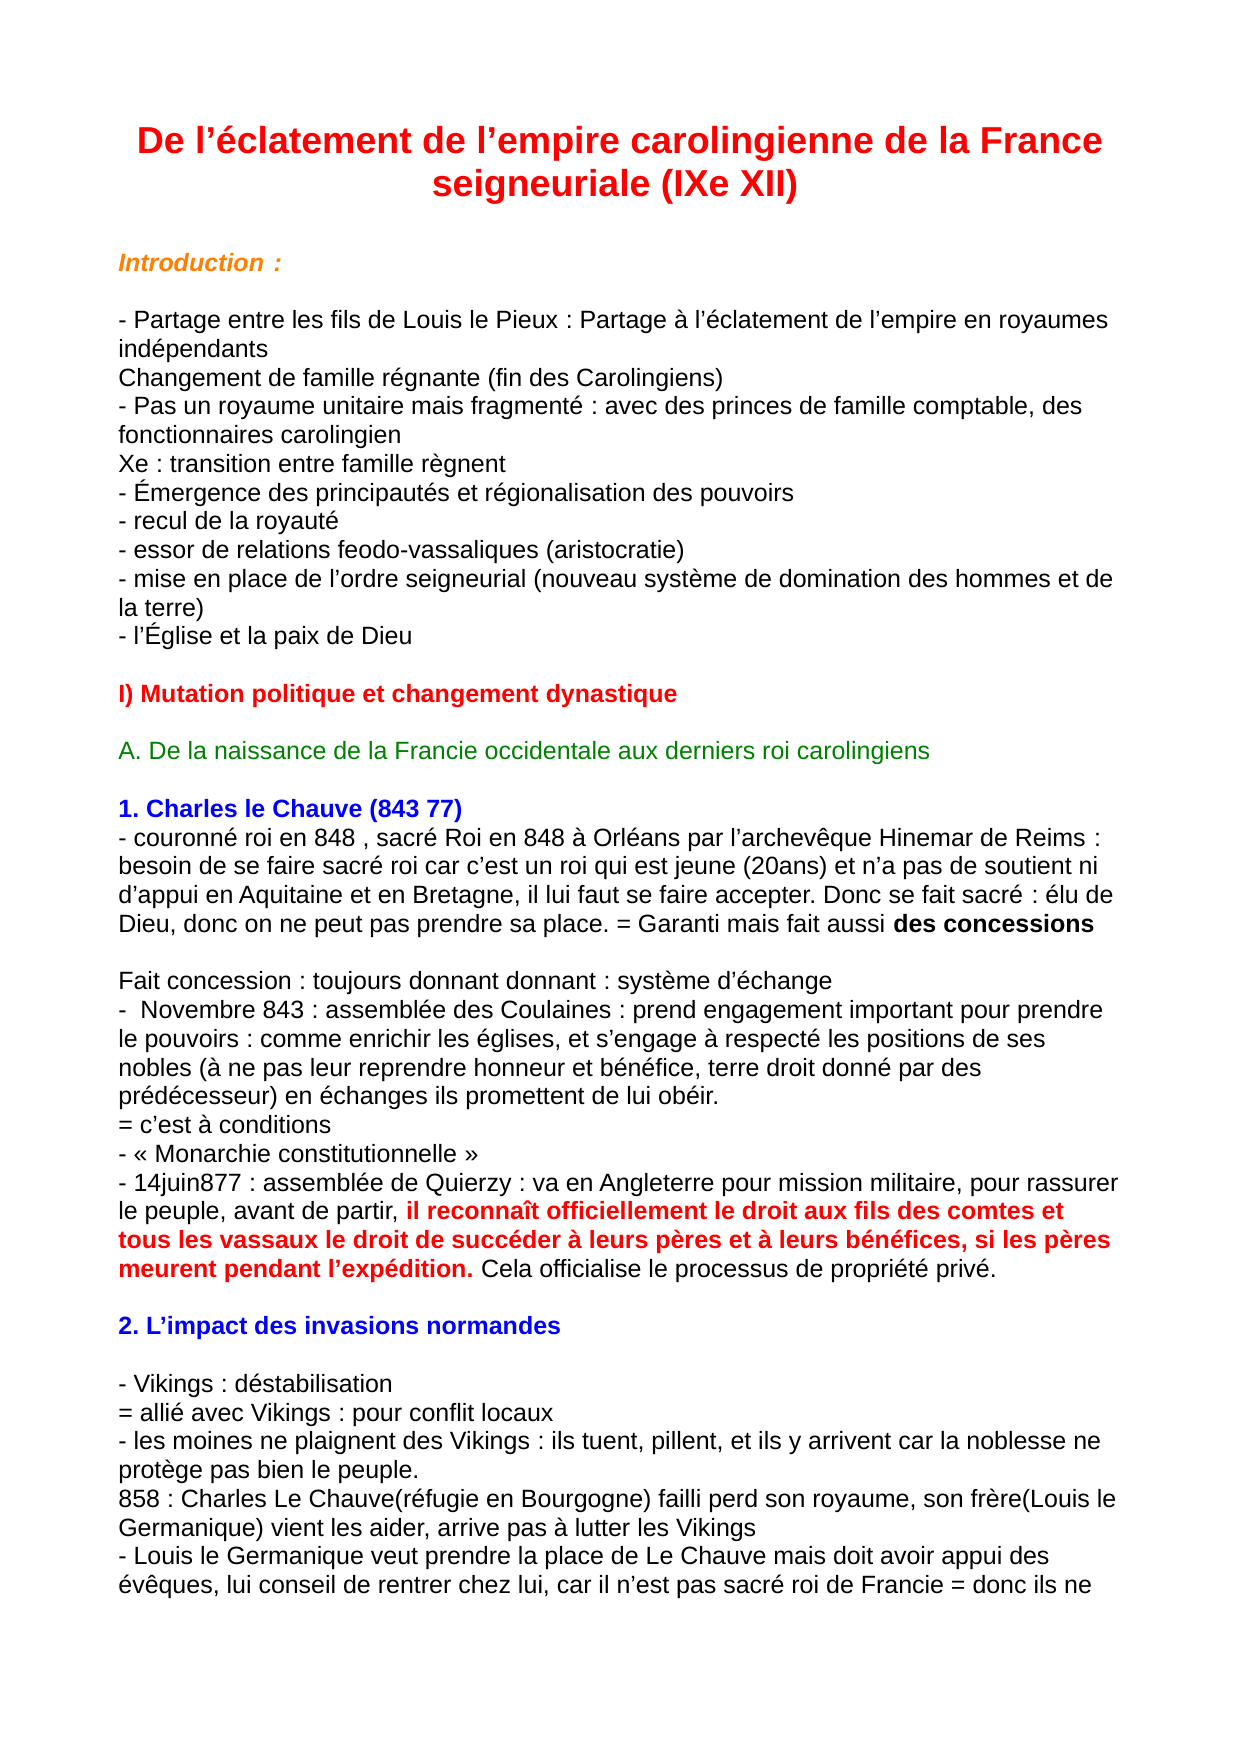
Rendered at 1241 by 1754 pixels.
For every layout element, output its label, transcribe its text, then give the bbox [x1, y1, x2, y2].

text - « Monarchie constitutionnelle » [118, 1139, 1122, 1167]
text - Partage entre les fils de Louis le Pieux : Partage à l’éclatement de l’empire en royaumes indépendants [118, 305, 1122, 362]
text - 14juin877 : assemblée de Quierzy : va en Angleterre pour mission militaire, pour rassurer le peuple, avant de partir, il reconnaît officiellement le droit aux fils des comtes et tous les vassaux le droit de succéder à leurs pères et à leurs bénéfices, si les pères meurent pendant l’expédition. Cela officialise le processus de propriété privé. [118, 1167, 1122, 1282]
text - Louis le Germanique veut prendre la place de Le Chauve mais doit avoir appui des évêques, lui conseil de rentrer chez lui, car il n’est pas sacré roi de Francie = donc ils ne [118, 1541, 1122, 1599]
text De l’éclatement de l’empire carolingienne de la France seigneuriale (IXe XII) [118, 118, 1122, 204]
text - essor de relations feodo-vassaliques (aristocratie) [118, 535, 1122, 564]
text Xe : transition entre famille règnent [118, 449, 1122, 477]
text - Émergence des principautés et régionalisation des pouvoirs [118, 477, 1122, 506]
text - les moines ne plaignent des Vikings : ils tuent, pillent, et ils y arrivent car la noblesse ne protège pas bien le peuple. [118, 1426, 1122, 1484]
text - Pas un royaume unitaire mais fragmenté : avec des princes de famille comptable, des fonctionnaires carolingien [118, 391, 1122, 449]
text Changement de famille régnante (fin des Carolingiens) [118, 362, 1122, 391]
text Introduction : [118, 247, 1122, 276]
text 2. L’impact des invasions normandes [118, 1311, 1122, 1340]
text 1. Charles le Chauve (843 77) [118, 794, 1122, 822]
text = c’est à conditions [118, 1110, 1122, 1139]
text A. De la naissance de la Francie occidentale aux derniers roi carolingiens [118, 736, 1122, 765]
text I) Mutation politique et changement dynastique [118, 679, 1122, 707]
text - Vikings : déstabilisation [118, 1369, 1122, 1397]
text 858 : Charles Le Chauve(réfugie en Bourgogne) failli perd son royaume, son frère(Louis le Germanique) vient les aider, arrive pas à lutter les Vikings [118, 1484, 1122, 1541]
text - Novembre 843 : assemblée des Coulaines : prend engagement important pour prendre le pouvoirs : comme enrichir les églises, et s’engage à respecté les positions de ses nobles (à ne pas leur reprendre honneur et bénéfice, terre droit donné par des prédécesseur) en échanges ils promettent de lui obéir. [118, 995, 1122, 1110]
text - l’Église et la paix de Dieu [118, 621, 1122, 650]
text = allié avec Vikings : pour conflit locaux [118, 1397, 1122, 1426]
text - recul de la royauté [118, 506, 1122, 535]
text Fait concession : toujours donnant donnant : système d’échange [118, 966, 1122, 995]
text - couronné roi en 848 , sacré Roi en 848 à Orléans par l’archevêque Hinemar de Reims : besoin de se faire sacré roi car c’est un roi qui est jeune (20ans) et n’a pas de soutient ni d’appui en Aquitaine et en Bretagne, il lui faut se faire accepter. Donc se fait sacré : élu de Dieu, donc on ne peut pas prendre sa place. = Garanti mais fait aussi des concessions [118, 822, 1122, 937]
text - mise en place de l’ordre seigneurial (nouveau système de domination des hommes et de la terre) [118, 564, 1122, 621]
